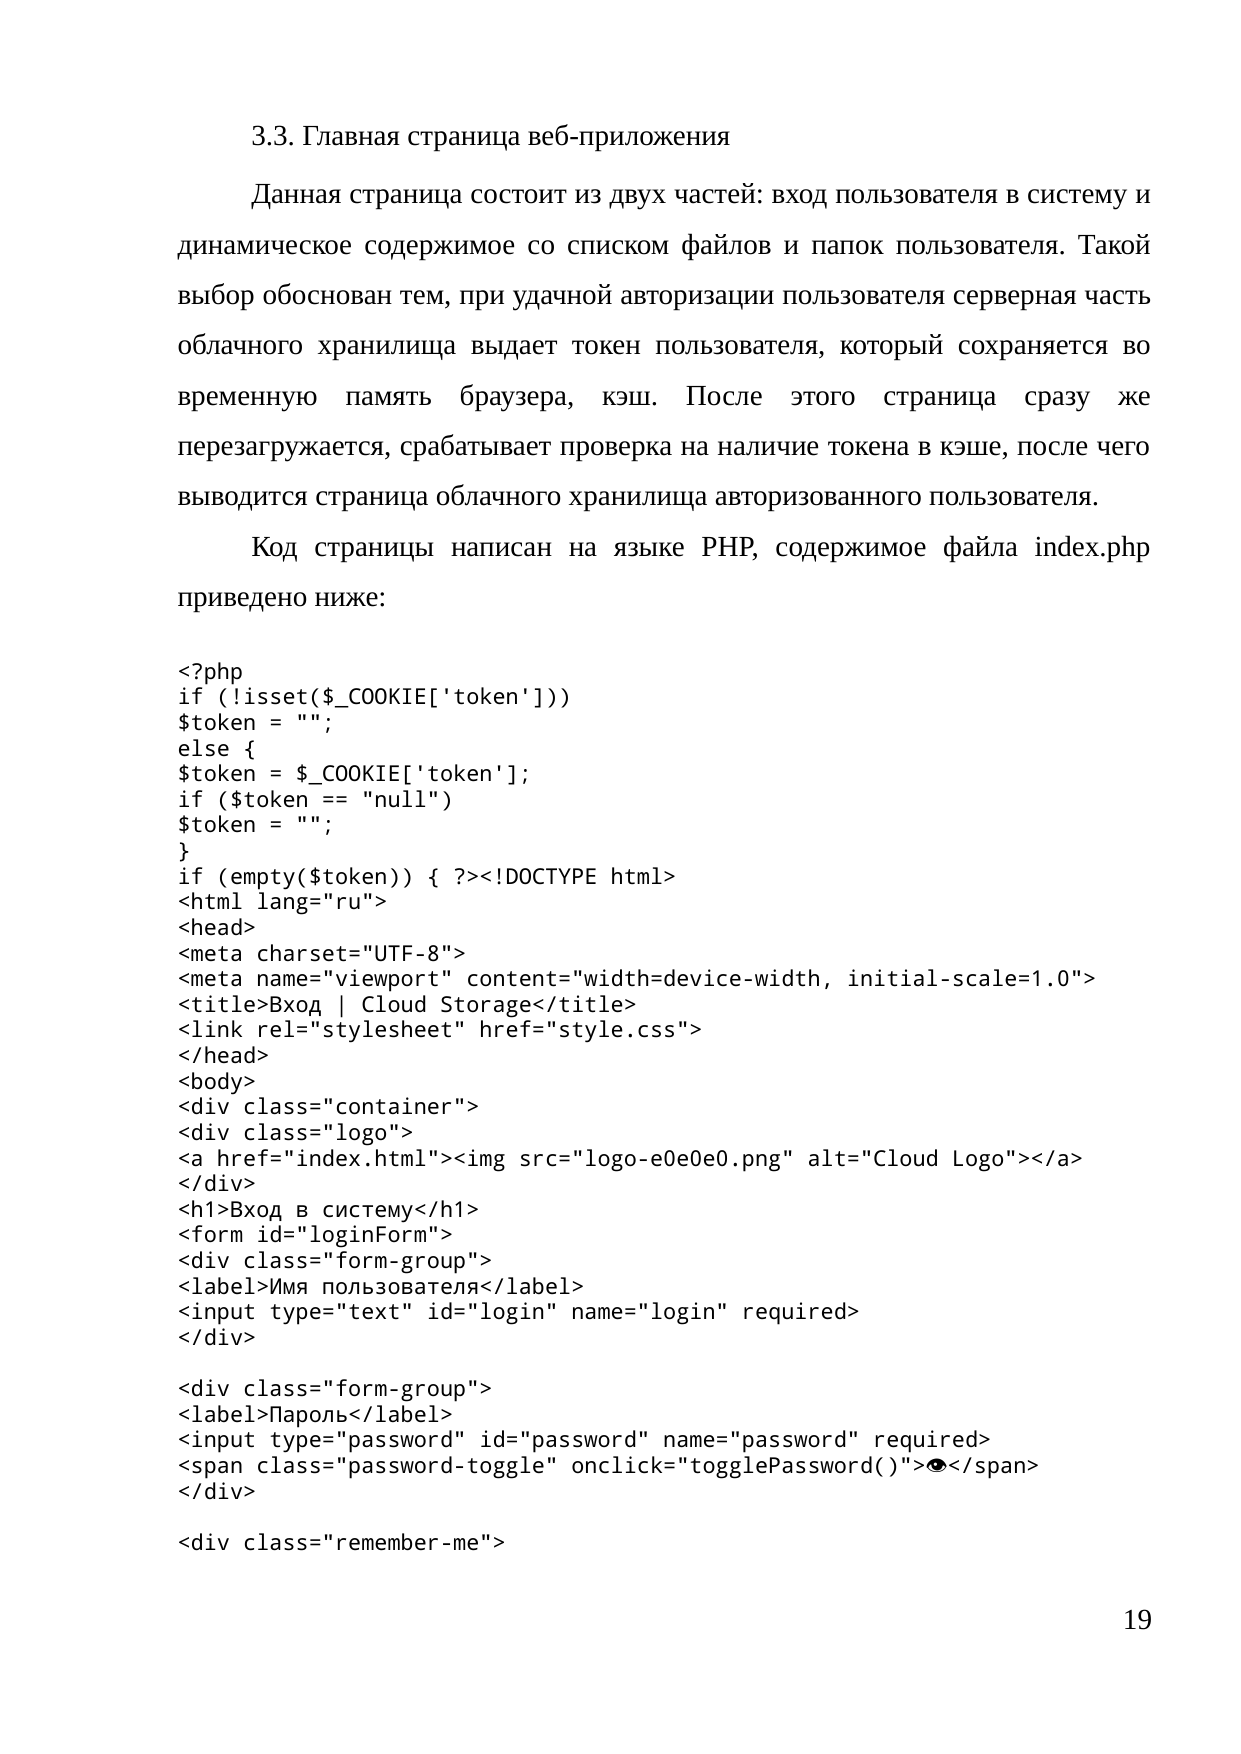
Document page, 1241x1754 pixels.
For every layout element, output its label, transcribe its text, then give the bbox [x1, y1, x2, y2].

text <head> [177, 915, 1152, 941]
text $token = ""; [177, 812, 1152, 838]
text </div> [177, 1171, 1152, 1197]
text <div class="remember-me"> [177, 1530, 1152, 1556]
text <html lang="ru"> [177, 889, 1152, 915]
text <form id="loginForm"> [177, 1222, 1152, 1248]
text $token = $_COOKIE['token']; [177, 761, 1152, 787]
text <a href="index.html"><img src="logo-e0e0e0.png" alt="Cloud Logo"></a> [177, 1146, 1152, 1171]
text <input type="text" id="login" name="login" required> [177, 1299, 1152, 1325]
text $token = ""; [177, 710, 1152, 736]
text <div class="container"> [177, 1094, 1152, 1120]
text </head> [177, 1043, 1152, 1069]
text <span class="password-toggle" onclick="togglePassword()">👁</span> [177, 1453, 1152, 1479]
text if ($token == "null") [177, 787, 1152, 812]
text <meta charset="UTF-8"> [177, 941, 1152, 966]
text <input type="password" id="password" name="password" required> [177, 1427, 1152, 1453]
text else { [177, 736, 1152, 761]
text <body> [177, 1069, 1152, 1094]
text <?php [177, 659, 1152, 684]
text <title>Вход | Cloud Storage</title> [177, 992, 1152, 1017]
subtitle 3.3. Главная страница веб-приложения [177, 118, 1152, 152]
text Данная страница состоит из двух частей: вход пользователя в систему и динамическое содержимое со списком файлов и папок пользователя. Такой выбор обоснован тем, при удачной авторизации пользователя серверная часть облачного хранилища выдает токен пользователя, который сохраняется во временную память браузера, кэш. После этого страница сразу же перезагружается, срабатывает проверка на наличие токена в кэше, после чего выводится страница облачного хранилища авторизованного пользователя. [177, 176, 1152, 512]
text <meta name="viewport" content="width=device-width, initial-scale=1.0"> [177, 966, 1152, 992]
text } [177, 838, 1152, 864]
text <label>Имя пользователя</label> [177, 1274, 1152, 1299]
text if (empty($token)) { ?><!DOCTYPE html> [177, 864, 1152, 889]
text if (!isset($_COOKIE['token'])) [177, 684, 1152, 710]
text </div> [177, 1479, 1152, 1504]
text <div class="logo"> [177, 1120, 1152, 1146]
text <label>Пароль</label> [177, 1402, 1152, 1427]
text <div class="form-group"> [177, 1248, 1152, 1274]
text </div> [177, 1325, 1152, 1351]
text <div class="form-group"> [177, 1376, 1152, 1402]
text <link rel="stylesheet" href="style.css"> [177, 1017, 1152, 1043]
text Код страницы написан на языке PHP, содержимое файла index.php приведено ниже: [177, 529, 1152, 612]
text <h1>Вход в систему</h1> [177, 1197, 1152, 1222]
